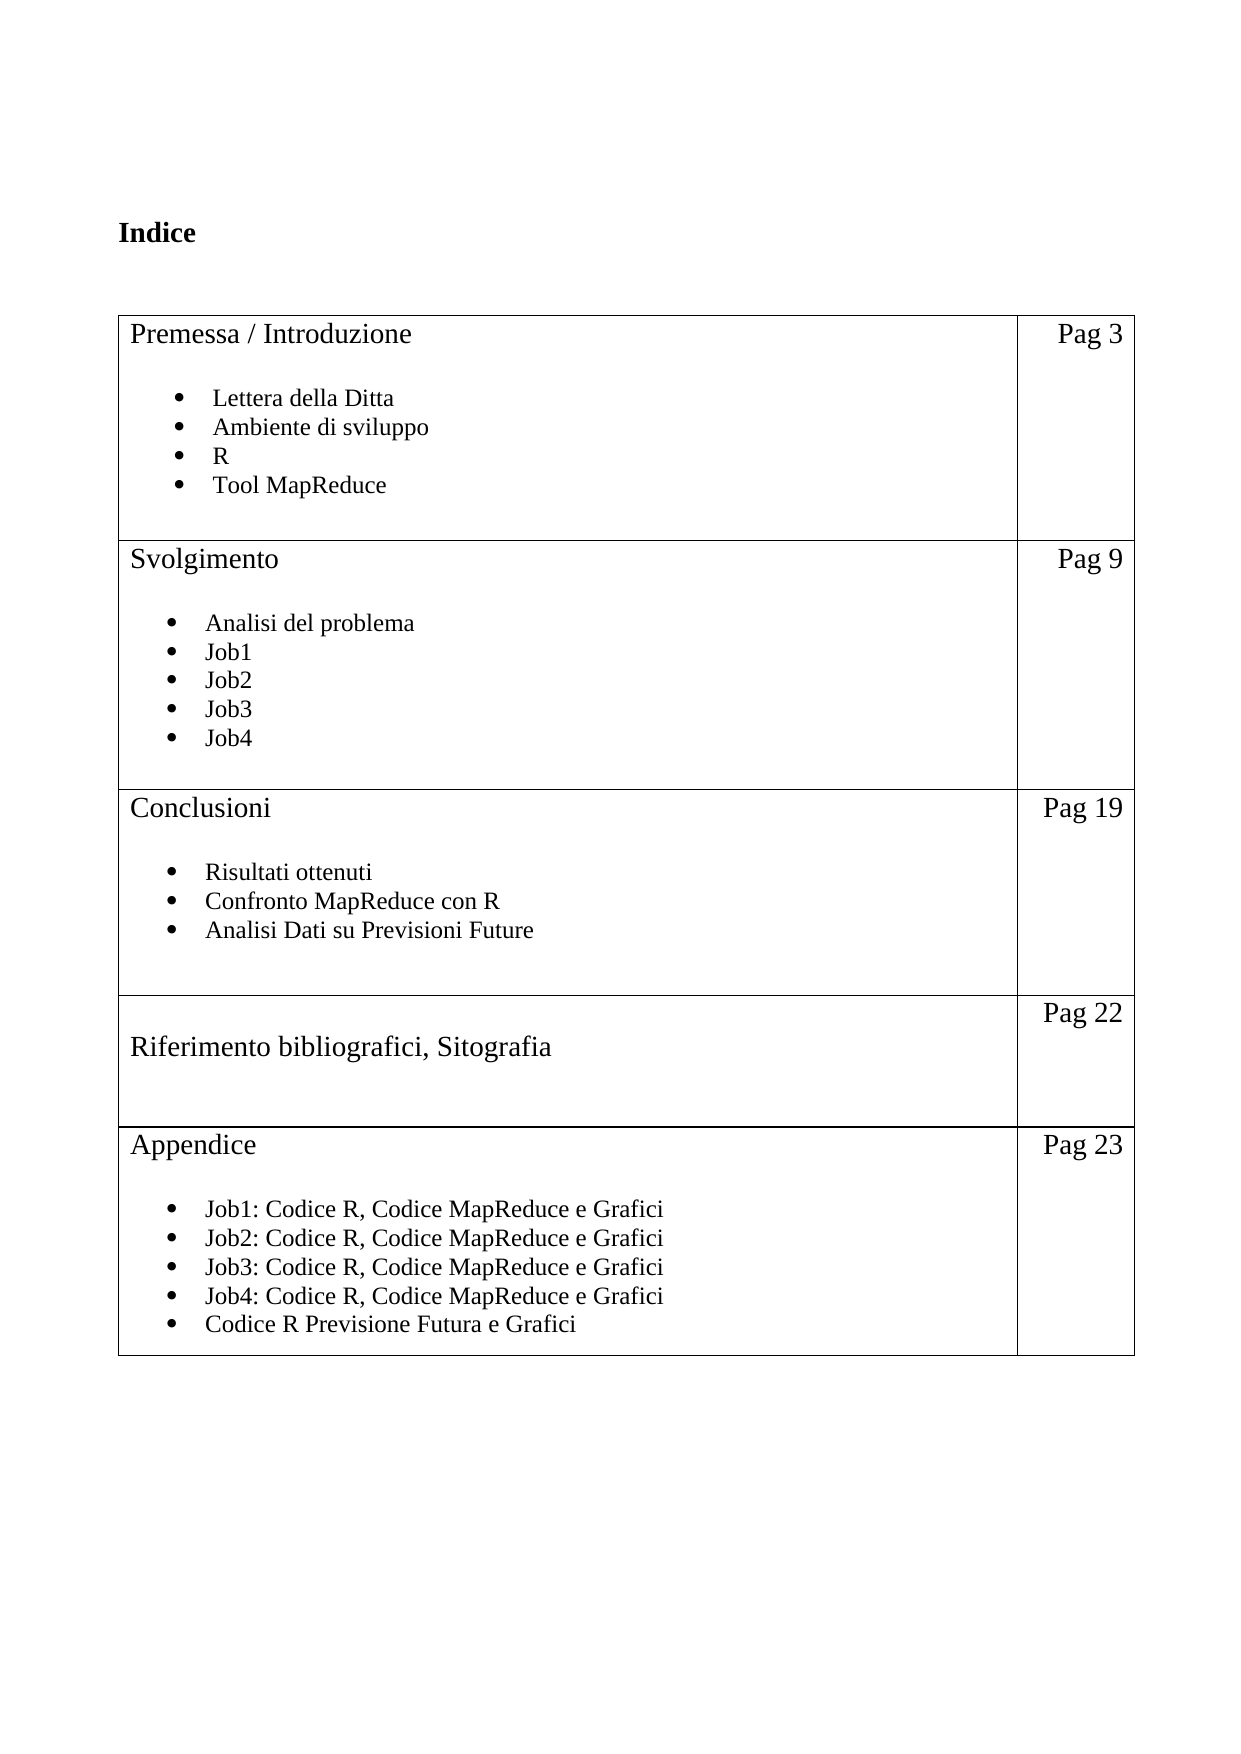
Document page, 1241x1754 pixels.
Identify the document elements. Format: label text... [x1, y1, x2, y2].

table_cell Pag 22 [1018, 996, 1134, 1126]
table_cell Appendice Job1: Codice R, Codice MapReduce e Grafici Job2: Codice R, Codice MapReduce e Grafici Job3: Codice R, Codice MapReduce e Grafici Job4: Codice R, Codice MapReduce e Grafici Codice R Previsione Futura e Grafici [119, 1128, 1017, 1355]
table_cell Pag 23 [1018, 1128, 1134, 1355]
table_cell Conclusioni Risultati ottenuti Confronto MapReduce con R Analisi Dati su Previsioni Future [119, 790, 1017, 994]
table_cell Pag 19 [1018, 790, 1134, 994]
table_header Premessa / Introduzione Lettera della Ditta Ambiente di sviluppo R Tool MapReduce [119, 316, 1017, 540]
table_cell Riferimento bibliografici, Sitografia [119, 996, 1017, 1126]
table_header Pag 3 [1018, 316, 1134, 540]
table_cell Svolgimento Analisi del problema Job1 Job2 Job3 Job4 [119, 541, 1017, 789]
text Indice [118, 215, 1122, 248]
table_cell Pag 9 [1018, 541, 1134, 789]
